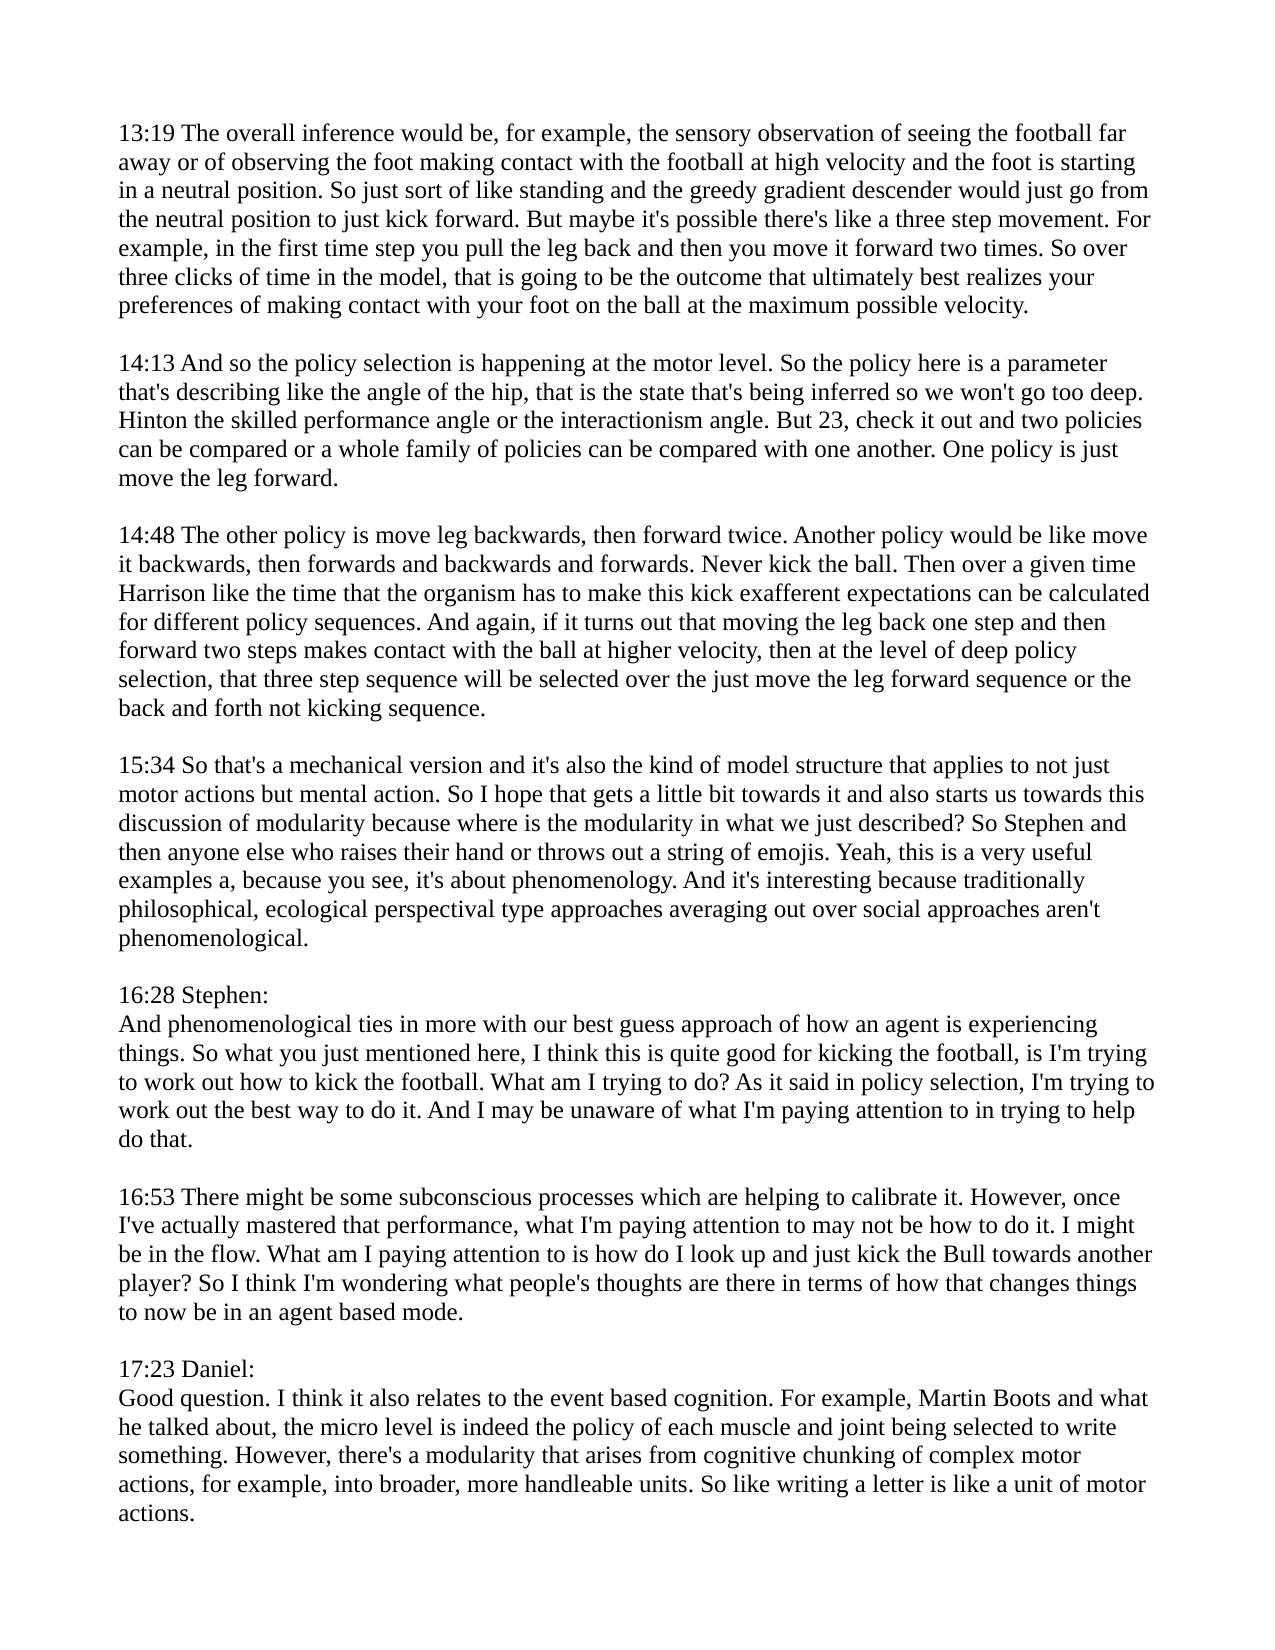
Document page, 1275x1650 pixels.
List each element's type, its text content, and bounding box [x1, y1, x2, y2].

text 13:19 The overall inference would be, for example, the sensory observation of seeing the football far away or of observing the foot making contact with the football at high velocity and the foot is starting in a neutral position. So just sort of like standing and the greedy gradient descender would just go from the neutral position to just kick forward. But maybe it's possible there's like a three step movement. For example, in the first time step you pull the leg back and then you move it forward two times. So over three clicks of time in the model, that is going to be the outcome that ultimately best realizes your preferences of making contact with your foot on the ball at the maximum possible velocity. 14:13 And so the policy selection is happening at the motor level. So the policy here is a parameter that's describing like the angle of the hip, that is the state that's being inferred so we won't go too deep. Hinton the skilled performance angle or the interactionism angle. But 23, check it out and two policies can be compared or a whole family of policies can be compared with one another. One policy is just move the leg forward. 14:48 The other policy is move leg backwards, then forward twice. Another policy would be like move it backwards, then forwards and backwards and forwards. Never kick the ball. Then over a given time Harrison like the time that the organism has to make this kick exafferent expectations can be calculated for different policy sequences. And again, if it turns out that moving the leg back one step and then forward two steps makes contact with the ball at higher velocity, then at the level of deep policy selection, that three step sequence will be selected over the just move the leg forward sequence or the back and forth not kicking sequence. 15:34 So that's a mechanical version and it's also the kind of model structure that applies to not just motor actions but mental action. So I hope that gets a little bit towards it and also starts us towards this discussion of modularity because where is the modularity in what we just described? So Stephen and then anyone else who raises their hand or throws out a string of emojis. Yeah, this is a very useful examples a, because you see, it's about phenomenology. And it's interesting because traditionally philosophical, ecological perspectival type approaches averaging out over social approaches aren't phenomenological. 16:28 Stephen: And phenomenological ties in more with our best guess approach of how an agent is experiencing things. So what you just mentioned here, I think this is quite good for kicking the football, is I'm trying to work out how to kick the football. What am I trying to do? As it said in policy selection, I'm trying to work out the best way to do it. And I may be unaware of what I'm paying attention to in trying to help do that. 16:53 There might be some subconscious processes which are helping to calibrate it. However, once I've actually mastered that performance, what I'm paying attention to may not be how to do it. I might be in the flow. What am I paying attention to is how do I look up and just kick the Bull towards another player? So I think I'm wondering what people's thoughts are there in terms of how that changes things to now be in an agent based mode. 17:23 Daniel: Good question. I think it also relates to the event based cognition. For example, Martin Boots and what he talked about, the micro level is indeed the policy of each muscle and joint being selected to write something. However, there's a modularity that arises from cognitive chunking of complex motor actions, for example, into broader, more handleable units. So like writing a letter is like a unit of motor actions. [118, 118, 1157, 1527]
